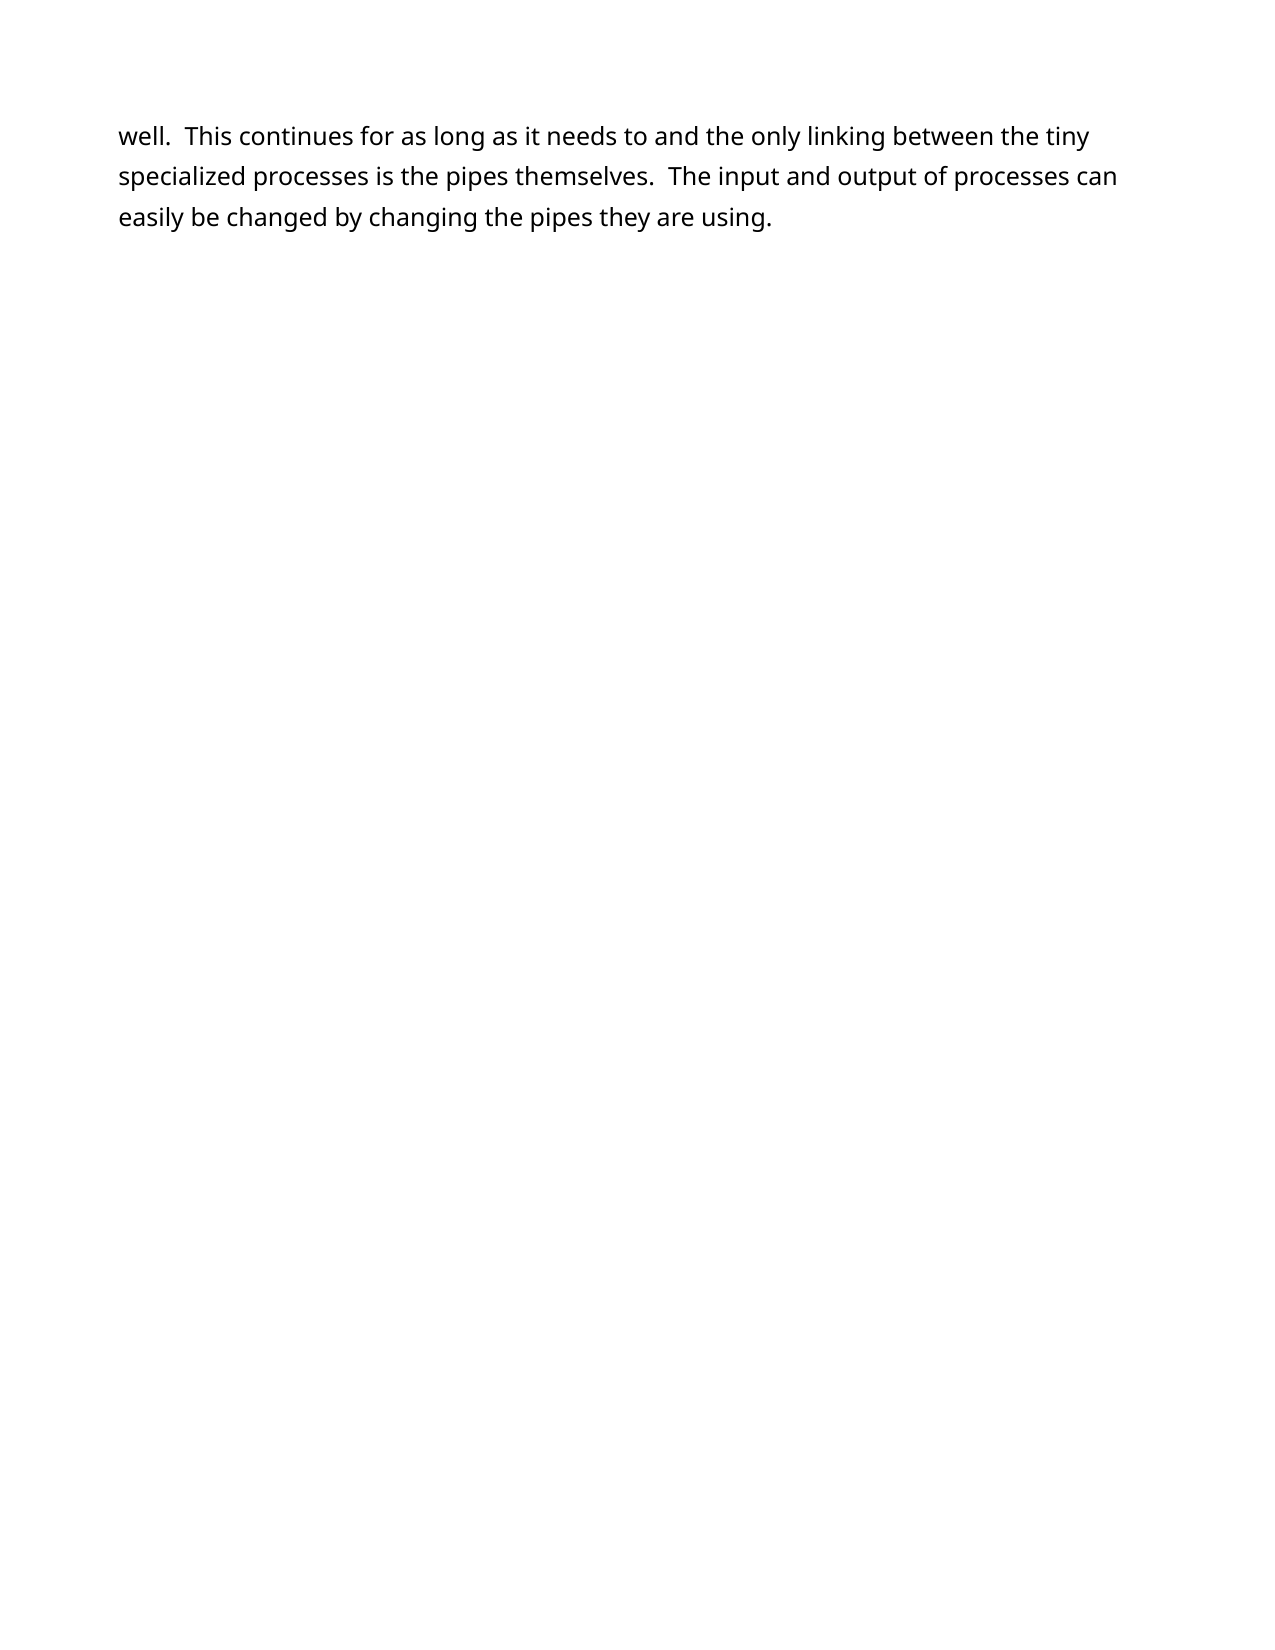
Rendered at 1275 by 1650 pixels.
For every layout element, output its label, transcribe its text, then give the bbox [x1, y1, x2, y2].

text well. This continues for as long as it needs to and the only linking between the tiny specialized processes is the pipes themselves. The input and output of processes can easily be changed by changing the pipes they are using. [118, 118, 1157, 234]
